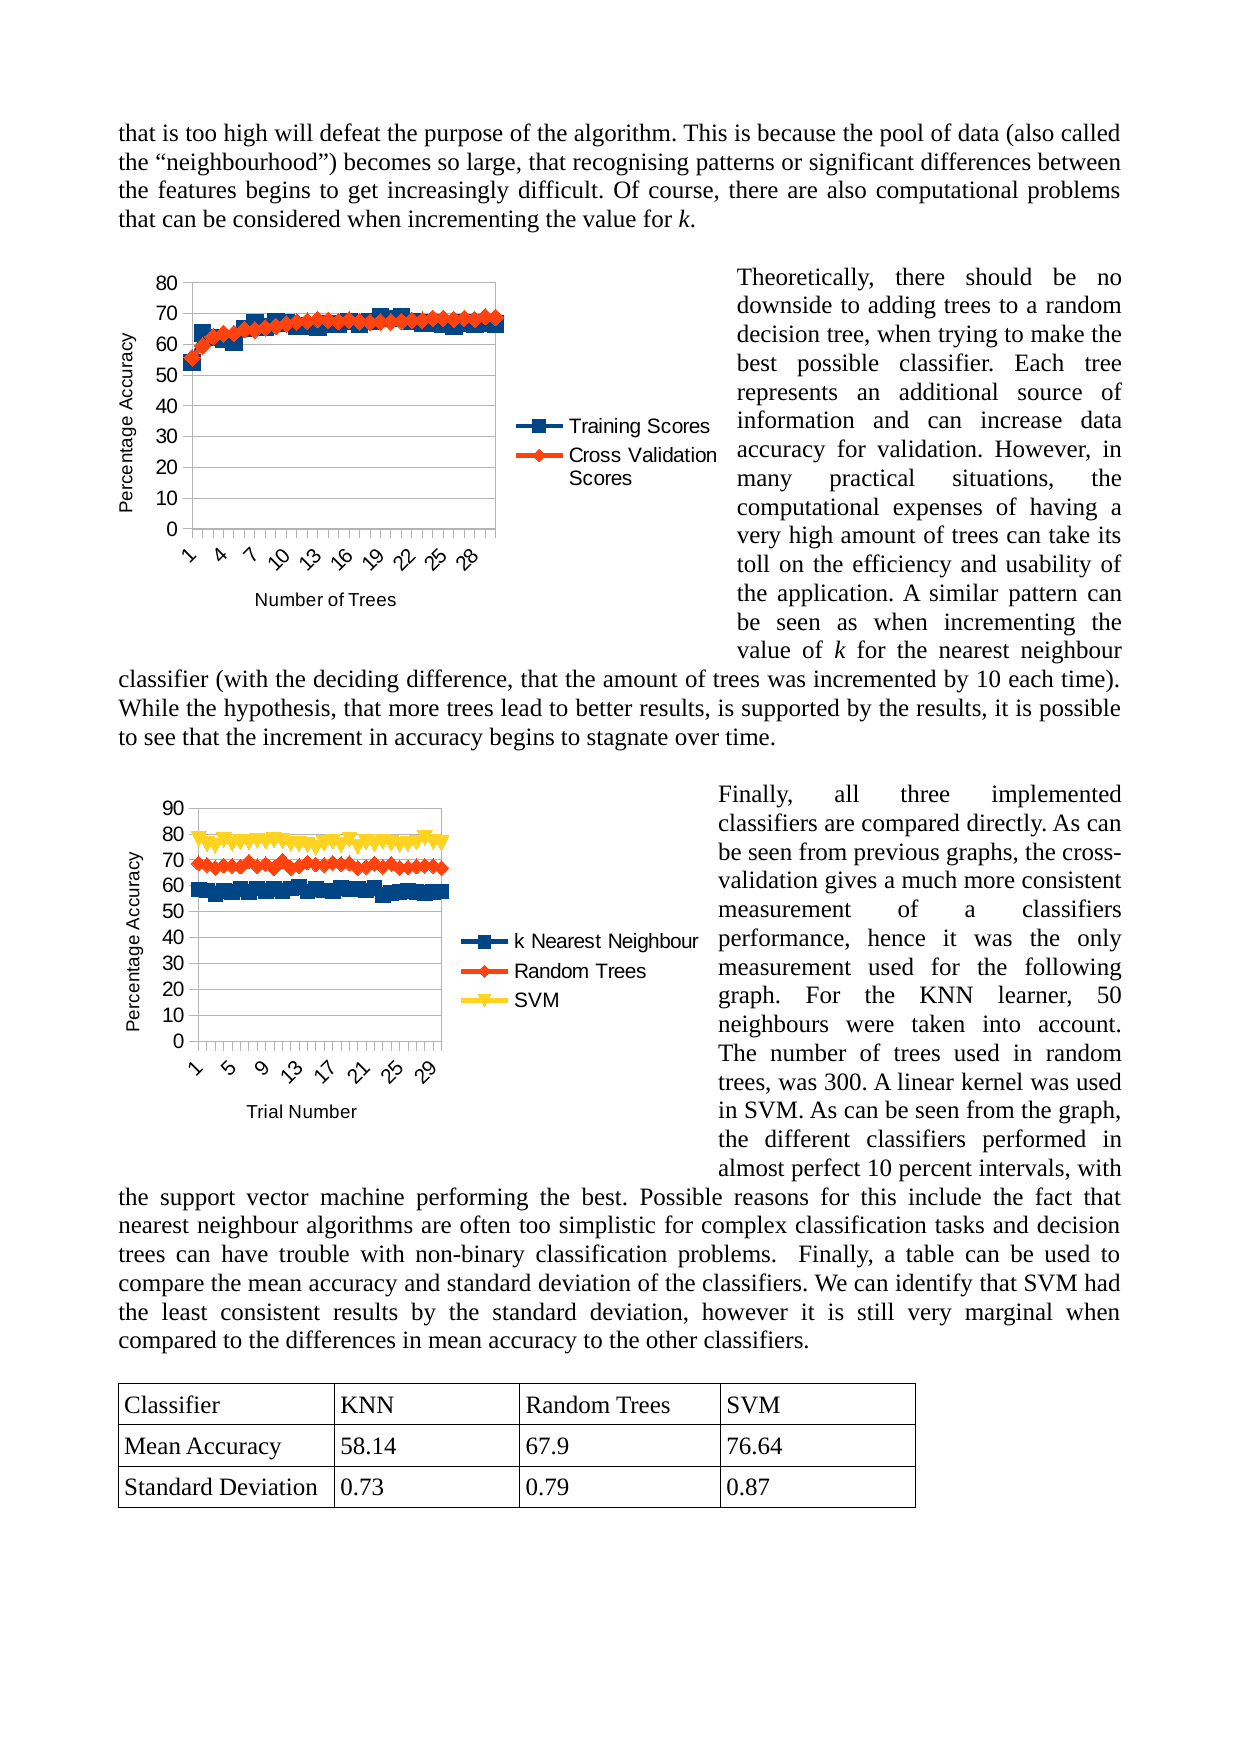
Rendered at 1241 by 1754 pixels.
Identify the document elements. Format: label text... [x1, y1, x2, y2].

table_cell 0.73 [335, 1467, 519, 1507]
table_header SVM [721, 1384, 915, 1424]
table_cell 0.87 [721, 1467, 915, 1507]
table_cell 0.79 [520, 1467, 720, 1507]
table_cell 58.14 [335, 1425, 519, 1466]
text To find the best classifier for the provided task, it is important to tune the hyperparameters for each and find out when it performs the best. For the k-Nearest Neighbour classifier, the most noticeable parameter would be the number of nearest neighbours taken into account. For the following data, the amount of neighbours taken into account for classification was gradually incremented from one to 30. As can be determined by the provided results, a value of k that is below 10, will yield worse results than a value that is greater, however performance will stagnate and stop incrementing after a certain point. A low value for k will make the system very suspect to noise in the data, while a value that is too high will defeat the purpose of the algorithm. This is because the pool of data (also called the “neighbourhood”) becomes so large, that recognising patterns or significant differences between the features begins to get increasingly difficult. Of course, there are also computational problems that can be considered when incrementing the value for k. [118, 118, 1122, 233]
table_cell Mean Accuracy [119, 1425, 334, 1466]
table_header Classifier [119, 1384, 334, 1424]
text Theoretically, there should be no downside to adding trees to a random decision tree, when trying to make the best possible classifier. Each tree represents an additional source of information and can increase data accuracy for validation. However, in many practical situations, the computational expenses of having a very high amount of trees can take its toll on the efficiency and usability of the application. A similar pattern can be seen as when incrementing the value of k for the nearest neighbour classifier (with the deciding difference, that the amount of trees was incremented by 10 each time). While the hypothesis, that more trees lead to better results, is supported by the results, it is possible to see that the increment in accuracy begins to stagnate over time. [118, 262, 1122, 751]
table_cell Standard Deviation [119, 1467, 334, 1507]
table_cell 67.9 [520, 1425, 720, 1466]
table_header Random Trees [520, 1384, 720, 1424]
table_cell 76.64 [721, 1425, 915, 1466]
table_header KNN [335, 1384, 519, 1424]
text Finally, all three implemented classifiers are compared directly. As can be seen from previous graphs, the cross-validation gives a much more consistent measurement of a classifiers performance, hence it was the only measurement used for the following graph. For the KNN learner, 50 neighbours were taken into account. The number of trees used in random trees, was 300. A linear kernel was used in SVM. As can be seen from the graph, the different classifiers performed in almost perfect 10 percent intervals, with the support vector machine performing the best. Possible reasons for this include the fact that nearest neighbour algorithms are often too simplistic for complex classification tasks and decision trees can have trouble with non-binary classification problems. Finally, a table can be used to compare the mean accuracy and standard deviation of the classifiers. We can identify that SVM had the least consistent results by the standard deviation, however it is still very marginal when compared to the differences in mean accuracy to the other classifiers. [118, 779, 1122, 1354]
